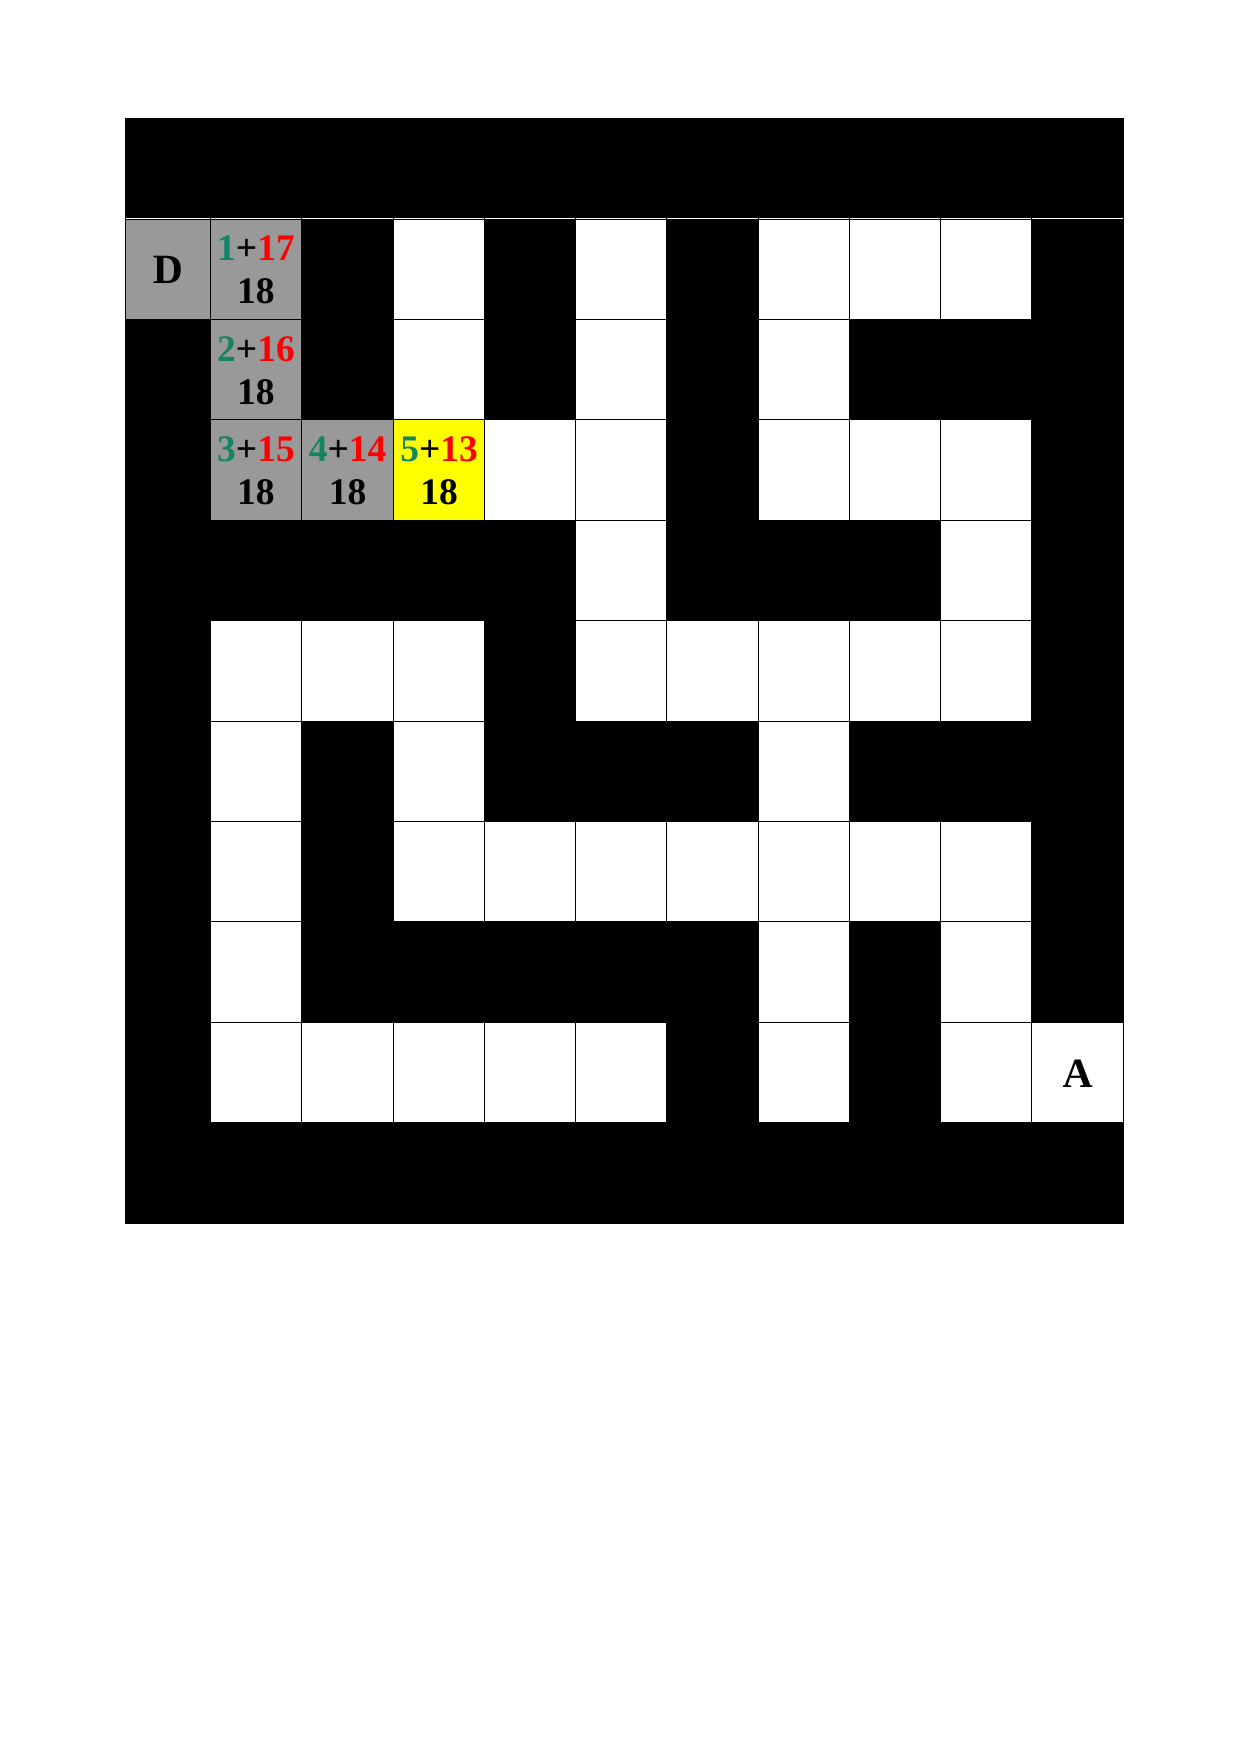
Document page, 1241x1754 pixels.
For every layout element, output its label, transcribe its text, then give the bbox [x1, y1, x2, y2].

table_cell [576, 420, 666, 520]
table_cell [1032, 822, 1123, 921]
table_cell [667, 220, 758, 319]
table_cell [667, 822, 758, 921]
table_cell [126, 722, 210, 821]
table_cell [302, 822, 393, 921]
table_cell [941, 521, 1031, 620]
table_cell [850, 722, 940, 821]
table_cell [576, 922, 666, 1022]
table_cell 1+17 18 [211, 220, 301, 319]
table_cell [211, 822, 301, 921]
table_cell A [1032, 1023, 1123, 1122]
table_cell [302, 621, 393, 721]
table_cell [211, 922, 301, 1022]
table_cell [394, 220, 484, 319]
table_cell [941, 320, 1031, 419]
table_cell D [126, 220, 210, 319]
table_cell [759, 220, 849, 319]
table_cell [126, 922, 210, 1022]
table_cell [576, 220, 666, 319]
table_cell [941, 722, 1031, 821]
table_cell [1032, 1123, 1123, 1223]
table_cell [576, 822, 666, 921]
table_cell [302, 722, 393, 821]
table_cell [1032, 420, 1123, 520]
table_cell [576, 1023, 666, 1122]
table_cell [576, 320, 666, 419]
table_cell [1032, 722, 1123, 821]
table_cell [850, 1023, 940, 1122]
table_cell [1032, 621, 1123, 721]
table_cell [941, 922, 1031, 1022]
table_cell [485, 922, 575, 1022]
table_cell [850, 320, 940, 419]
table_cell [485, 320, 575, 419]
table_header [211, 119, 301, 218]
table_cell [667, 1023, 758, 1122]
table_cell [302, 521, 393, 620]
table_cell [1032, 220, 1123, 319]
table_cell [126, 320, 210, 419]
table_cell [759, 722, 849, 821]
table_cell [126, 822, 210, 921]
table_cell [759, 521, 849, 620]
table_cell [211, 1023, 301, 1122]
table_cell [759, 420, 849, 520]
table_cell [850, 1123, 940, 1223]
table_cell [485, 420, 575, 520]
table_cell [211, 621, 301, 721]
table_cell [759, 1023, 849, 1122]
table_cell [850, 922, 940, 1022]
table_cell [941, 1123, 1031, 1223]
table_cell [759, 922, 849, 1022]
table_header [126, 119, 210, 218]
table_cell [211, 722, 301, 821]
table_cell [126, 1023, 210, 1122]
table_cell [941, 621, 1031, 721]
table_cell [485, 521, 575, 620]
table_cell [667, 1123, 758, 1223]
table_cell [667, 621, 758, 721]
table_cell [667, 521, 758, 620]
table_cell [485, 220, 575, 319]
table_cell [394, 521, 484, 620]
table_cell [850, 822, 940, 921]
table_cell [302, 320, 393, 419]
table_cell [211, 521, 301, 620]
table_cell [126, 1123, 210, 1223]
table_header [302, 119, 393, 218]
table_cell [485, 822, 575, 921]
table_cell 5+13 18 [394, 420, 484, 520]
table_cell [850, 621, 940, 721]
table_cell [394, 922, 484, 1022]
table_cell [394, 1023, 484, 1122]
table_cell [576, 621, 666, 721]
table_cell [211, 1123, 301, 1223]
table_cell [850, 521, 940, 620]
table_header [941, 119, 1031, 218]
table_cell [759, 320, 849, 419]
table_cell [1032, 922, 1123, 1022]
table_cell [394, 822, 484, 921]
table_cell [126, 420, 210, 520]
table_cell [302, 922, 393, 1022]
table_header [485, 119, 575, 218]
table_header [1032, 119, 1123, 218]
table_cell [1032, 320, 1123, 419]
table_cell [576, 722, 666, 821]
table_cell [667, 722, 758, 821]
table_cell [759, 1123, 849, 1223]
table_cell [667, 320, 758, 419]
table_cell [302, 1023, 393, 1122]
table_cell 4+14 18 [302, 420, 393, 520]
table_cell [302, 220, 393, 319]
table_cell [576, 521, 666, 620]
table_cell [941, 420, 1031, 520]
table_cell 2+16 18 [211, 320, 301, 419]
table_header [667, 119, 758, 218]
table_cell [941, 1023, 1031, 1122]
table_cell [394, 722, 484, 821]
table_header [759, 119, 849, 218]
table_cell [126, 521, 210, 620]
table_cell [759, 822, 849, 921]
table_cell [485, 1023, 575, 1122]
table_header [850, 119, 940, 218]
table_cell [485, 1123, 575, 1223]
table_cell [126, 621, 210, 721]
table_cell [394, 621, 484, 721]
table_cell [667, 420, 758, 520]
table_cell [941, 220, 1031, 319]
table_header [576, 119, 666, 218]
table_cell [394, 1123, 484, 1223]
table_cell [302, 1123, 393, 1223]
table_header [394, 119, 484, 218]
table_cell 3+15 18 [211, 420, 301, 520]
table_cell [759, 621, 849, 721]
table_cell [1032, 521, 1123, 620]
table_cell [941, 822, 1031, 921]
table_cell [850, 220, 940, 319]
table_cell [576, 1123, 666, 1223]
table_cell [667, 922, 758, 1022]
table_cell [485, 621, 575, 721]
table_cell [394, 320, 484, 419]
table_cell [850, 420, 940, 520]
table_cell [485, 722, 575, 821]
